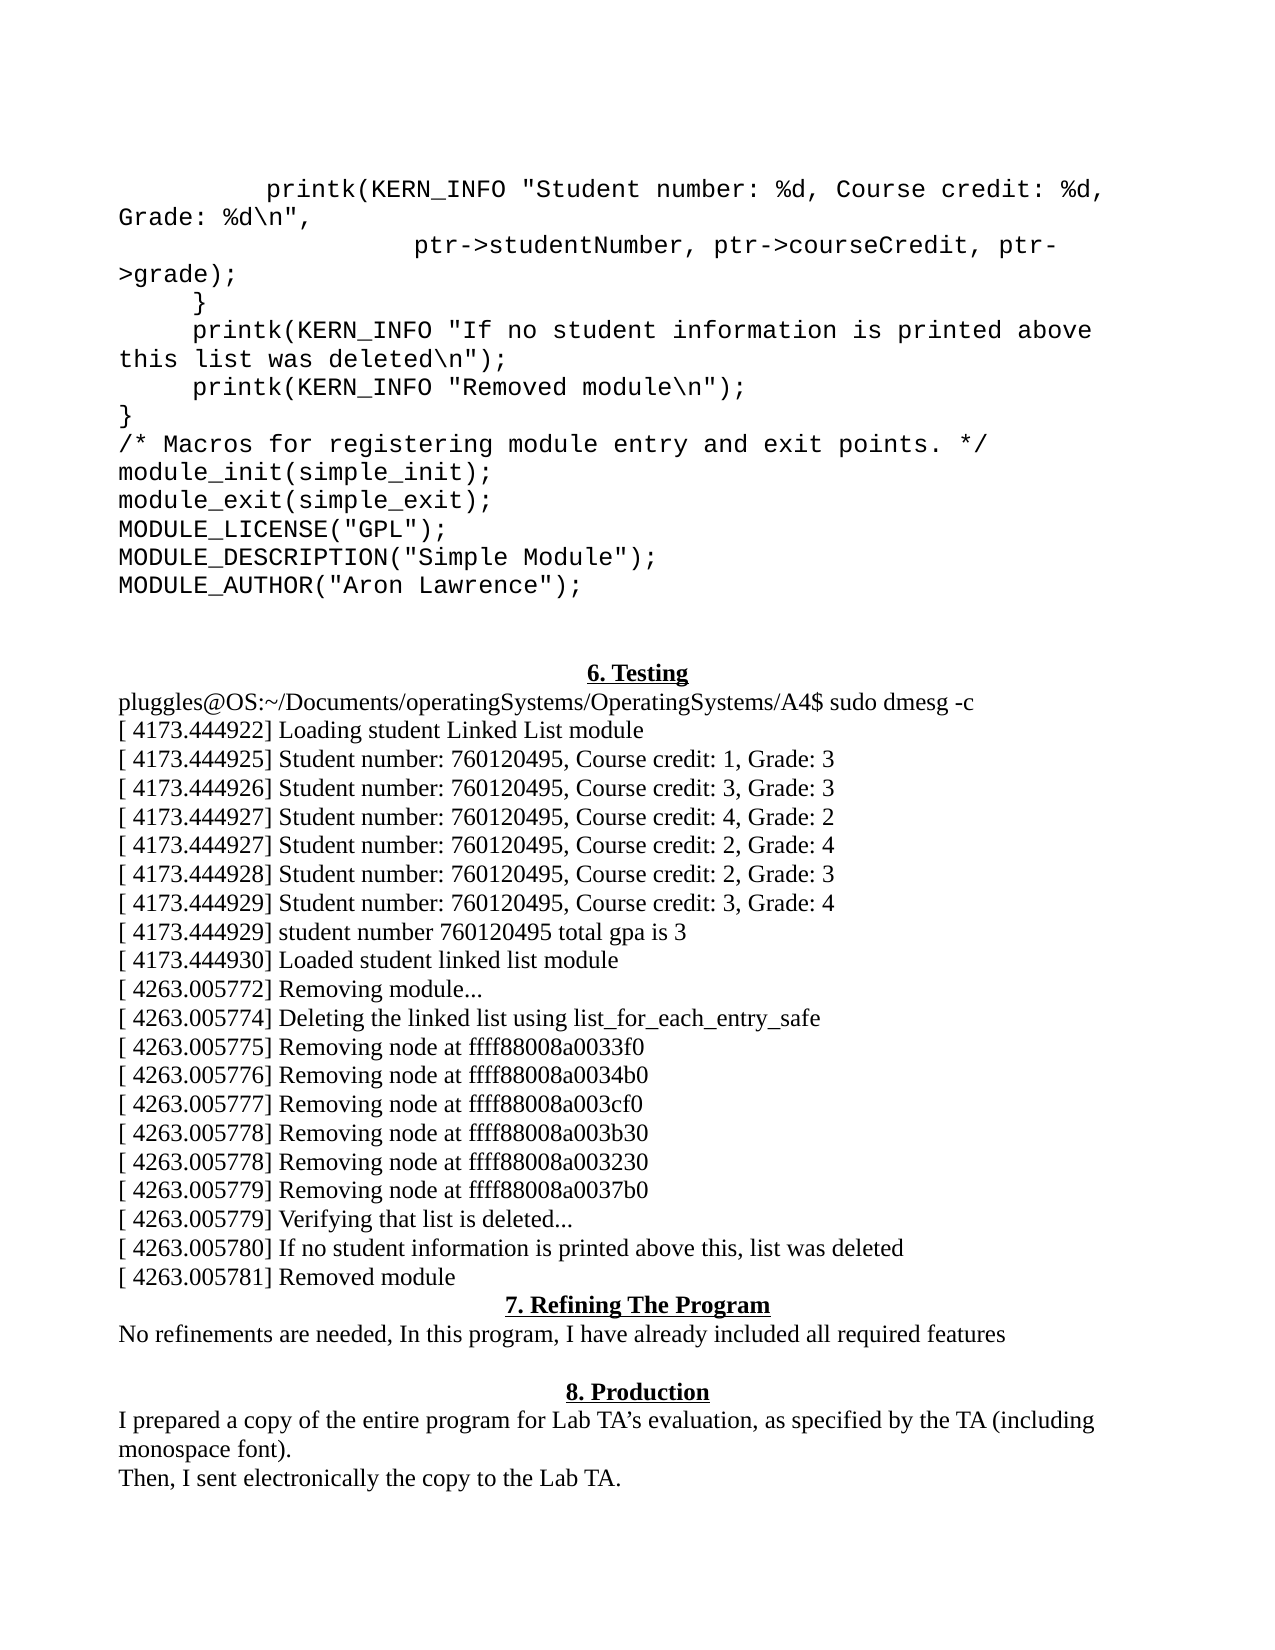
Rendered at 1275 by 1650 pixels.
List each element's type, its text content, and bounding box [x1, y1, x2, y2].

text [ 4263.005775] Removing node at ffff88008a0033f0 [118, 1032, 1157, 1061]
text [ 4263.005777] Removing node at ffff88008a003cf0 [118, 1089, 1157, 1118]
text [ 4173.444926] Student number: 760120495, Course credit: 3, Grade: 3 [118, 773, 1157, 802]
text I prepared a copy of the entire program for Lab TA’s evaluation, as specified by the TA (including monospace font). [118, 1406, 1157, 1463]
text [ 4173.444930] Loaded student linked list module [118, 946, 1157, 974]
text [ 4173.444929] Student number: 760120495, Course credit: 3, Grade: 4 [118, 888, 1157, 917]
text MODULE_LICENSE("GPL"); [118, 516, 1157, 545]
text } [118, 290, 1157, 318]
text [ 4173.444927] Student number: 760120495, Course credit: 4, Grade: 2 [118, 802, 1157, 831]
text [ 4173.444925] Student number: 760120495, Course credit: 1, Grade: 3 [118, 744, 1157, 773]
text [ 4263.005779] Removing node at ffff88008a0037b0 [118, 1176, 1157, 1204]
text printk(KERN_INFO "Student number: %d, Course credit: %d, Grade: %d\n", [118, 176, 1157, 233]
text pluggles@OS:~/Documents/operatingSystems/OperatingSystems/A4$ sudo dmesg -c [118, 687, 1157, 716]
text [ 4173.444929] student number 760120495 total gpa is 3 [118, 917, 1157, 946]
text [ 4263.005780] If no student information is printed above this, list was deleted [118, 1233, 1157, 1262]
text [ 4263.005778] Removing node at ffff88008a003230 [118, 1147, 1157, 1176]
text module_exit(simple_exit); [118, 488, 1157, 516]
text /* Macros for registering module entry and exit points. */ [118, 431, 1157, 460]
text module_init(simple_init); [118, 460, 1157, 488]
text [ 4263.005776] Removing node at ffff88008a0034b0 [118, 1061, 1157, 1089]
text 7. Refining The Program [118, 1291, 1157, 1319]
text 8. Production [118, 1377, 1157, 1406]
text } [118, 403, 1157, 431]
text [ 4263.005778] Removing node at ffff88008a003b30 [118, 1118, 1157, 1147]
text [ 4263.005779] Verifying that list is deleted... [118, 1204, 1157, 1233]
text No refinements are needed, In this program, I have already included all required features [118, 1319, 1157, 1348]
text [ 4263.005772] Removing module... [118, 974, 1157, 1003]
text [ 4173.444928] Student number: 760120495, Course credit: 2, Grade: 3 [118, 859, 1157, 888]
text MODULE_AUTHOR("Aron Lawrence"); [118, 573, 1157, 601]
text [ 4263.005781] Removed module [118, 1262, 1157, 1291]
text printk(KERN_INFO "If no student information is printed above this list was deleted\n"); [118, 318, 1157, 375]
text printk(KERN_INFO "Removed module\n"); [118, 375, 1157, 403]
text Then, I sent electronically the copy to the Lab TA. [118, 1463, 1157, 1492]
text MODULE_DESCRIPTION("Simple Module"); [118, 545, 1157, 573]
text 6. Testing [118, 658, 1157, 687]
text [ 4173.444922] Loading student Linked List module [118, 716, 1157, 744]
text ptr->studentNumber, ptr->courseCredit, ptr->grade); [118, 233, 1157, 290]
text [ 4263.005774] Deleting the linked list using list_for_each_entry_safe [118, 1003, 1157, 1032]
text [ 4173.444927] Student number: 760120495, Course credit: 2, Grade: 4 [118, 831, 1157, 859]
